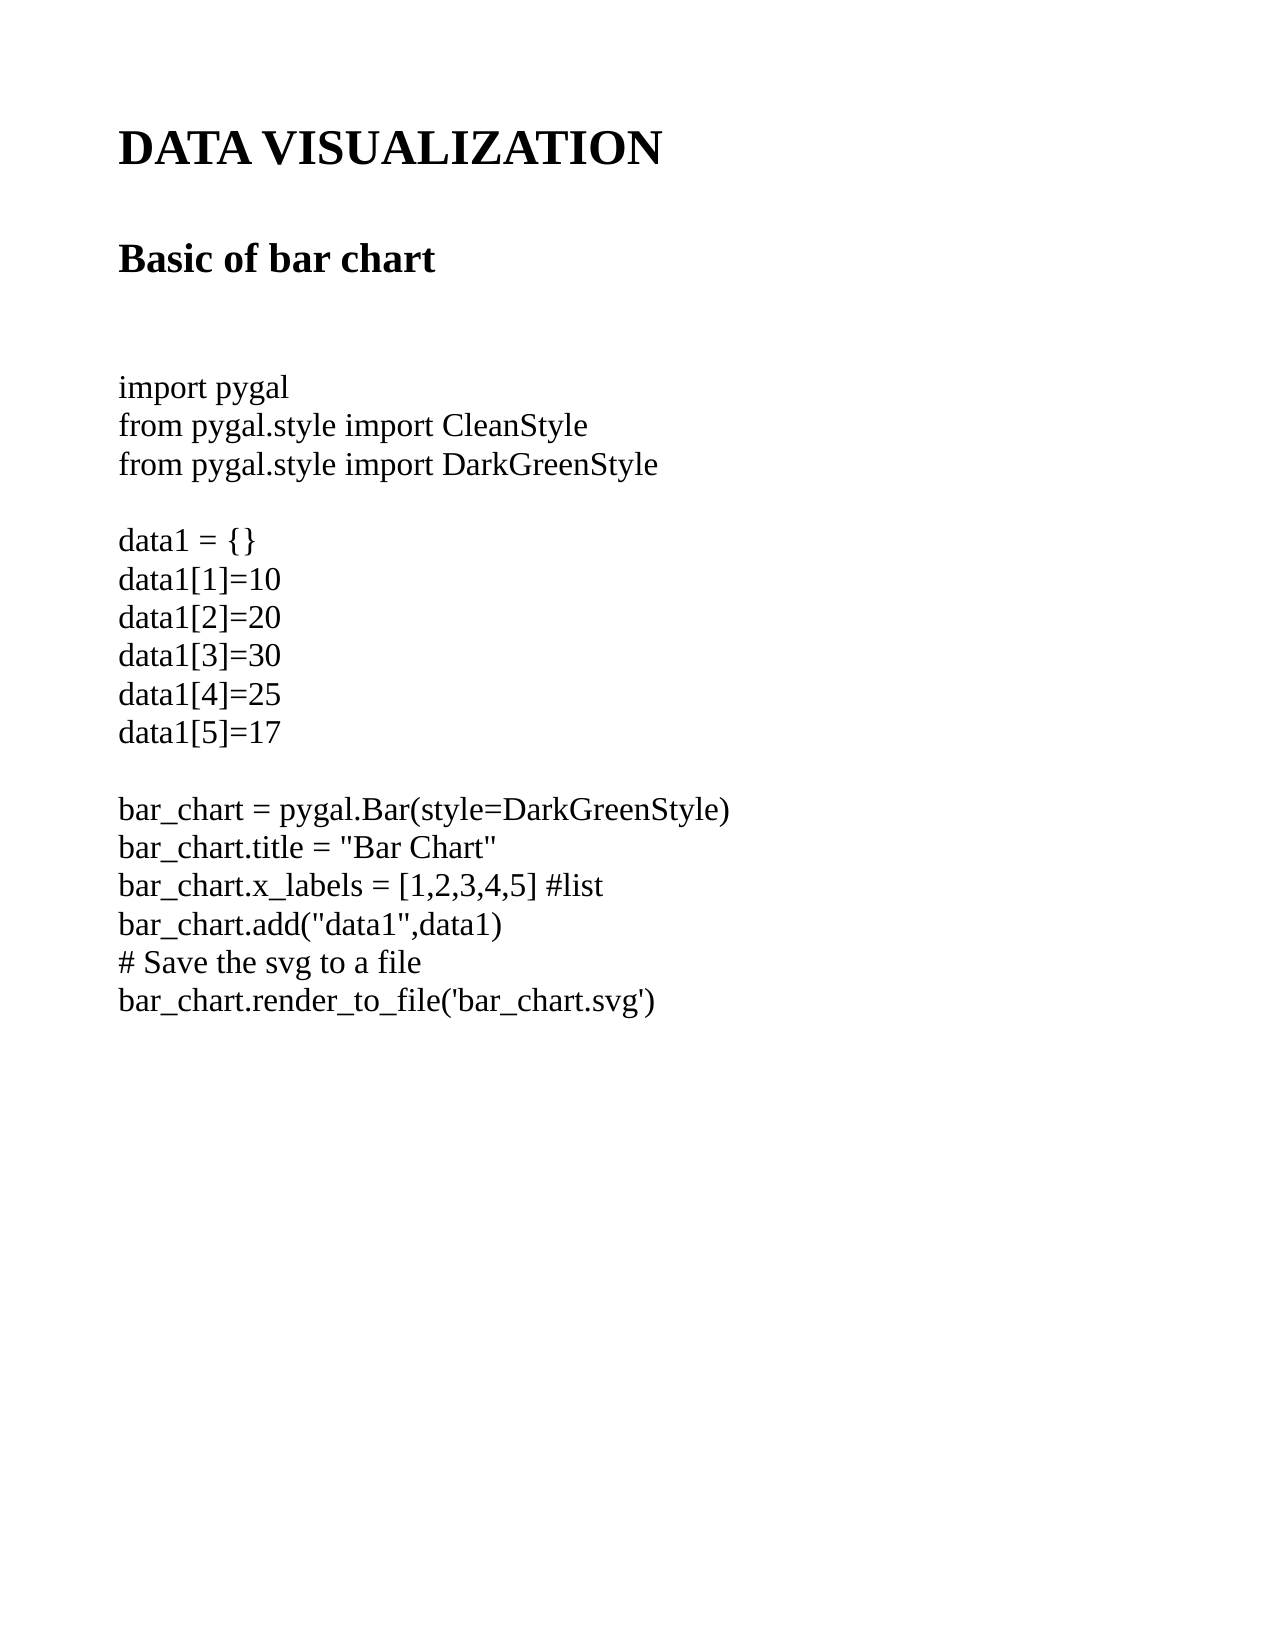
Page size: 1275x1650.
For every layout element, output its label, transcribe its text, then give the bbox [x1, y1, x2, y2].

text data1[4]=25 [118, 674, 1157, 712]
text bar_chart.title = "Bar Chart" [118, 827, 1157, 866]
text bar_chart = pygal.Bar(style=DarkGreenStyle) [118, 789, 1157, 827]
text data1[1]=10 [118, 559, 1157, 597]
text import pygal [118, 367, 1157, 406]
text data1[2]=20 [118, 597, 1157, 636]
text bar_chart.x_labels = [1,2,3,4,5] #list [118, 866, 1157, 904]
text bar_chart.add("data1",data1) [118, 904, 1157, 942]
text data1[5]=17 [118, 712, 1157, 751]
text from pygal.style import DarkGreenStyle [118, 444, 1157, 482]
text # Save the svg to a file [118, 942, 1157, 981]
text DATA VISUALIZATION [118, 118, 1157, 176]
text data1 = {} [118, 521, 1157, 559]
text data1[3]=30 [118, 636, 1157, 674]
text Basic of bar chart [118, 233, 1157, 281]
text from pygal.style import CleanStyle [118, 406, 1157, 444]
text bar_chart.render_to_file('bar_chart.svg') [118, 981, 1157, 1019]
